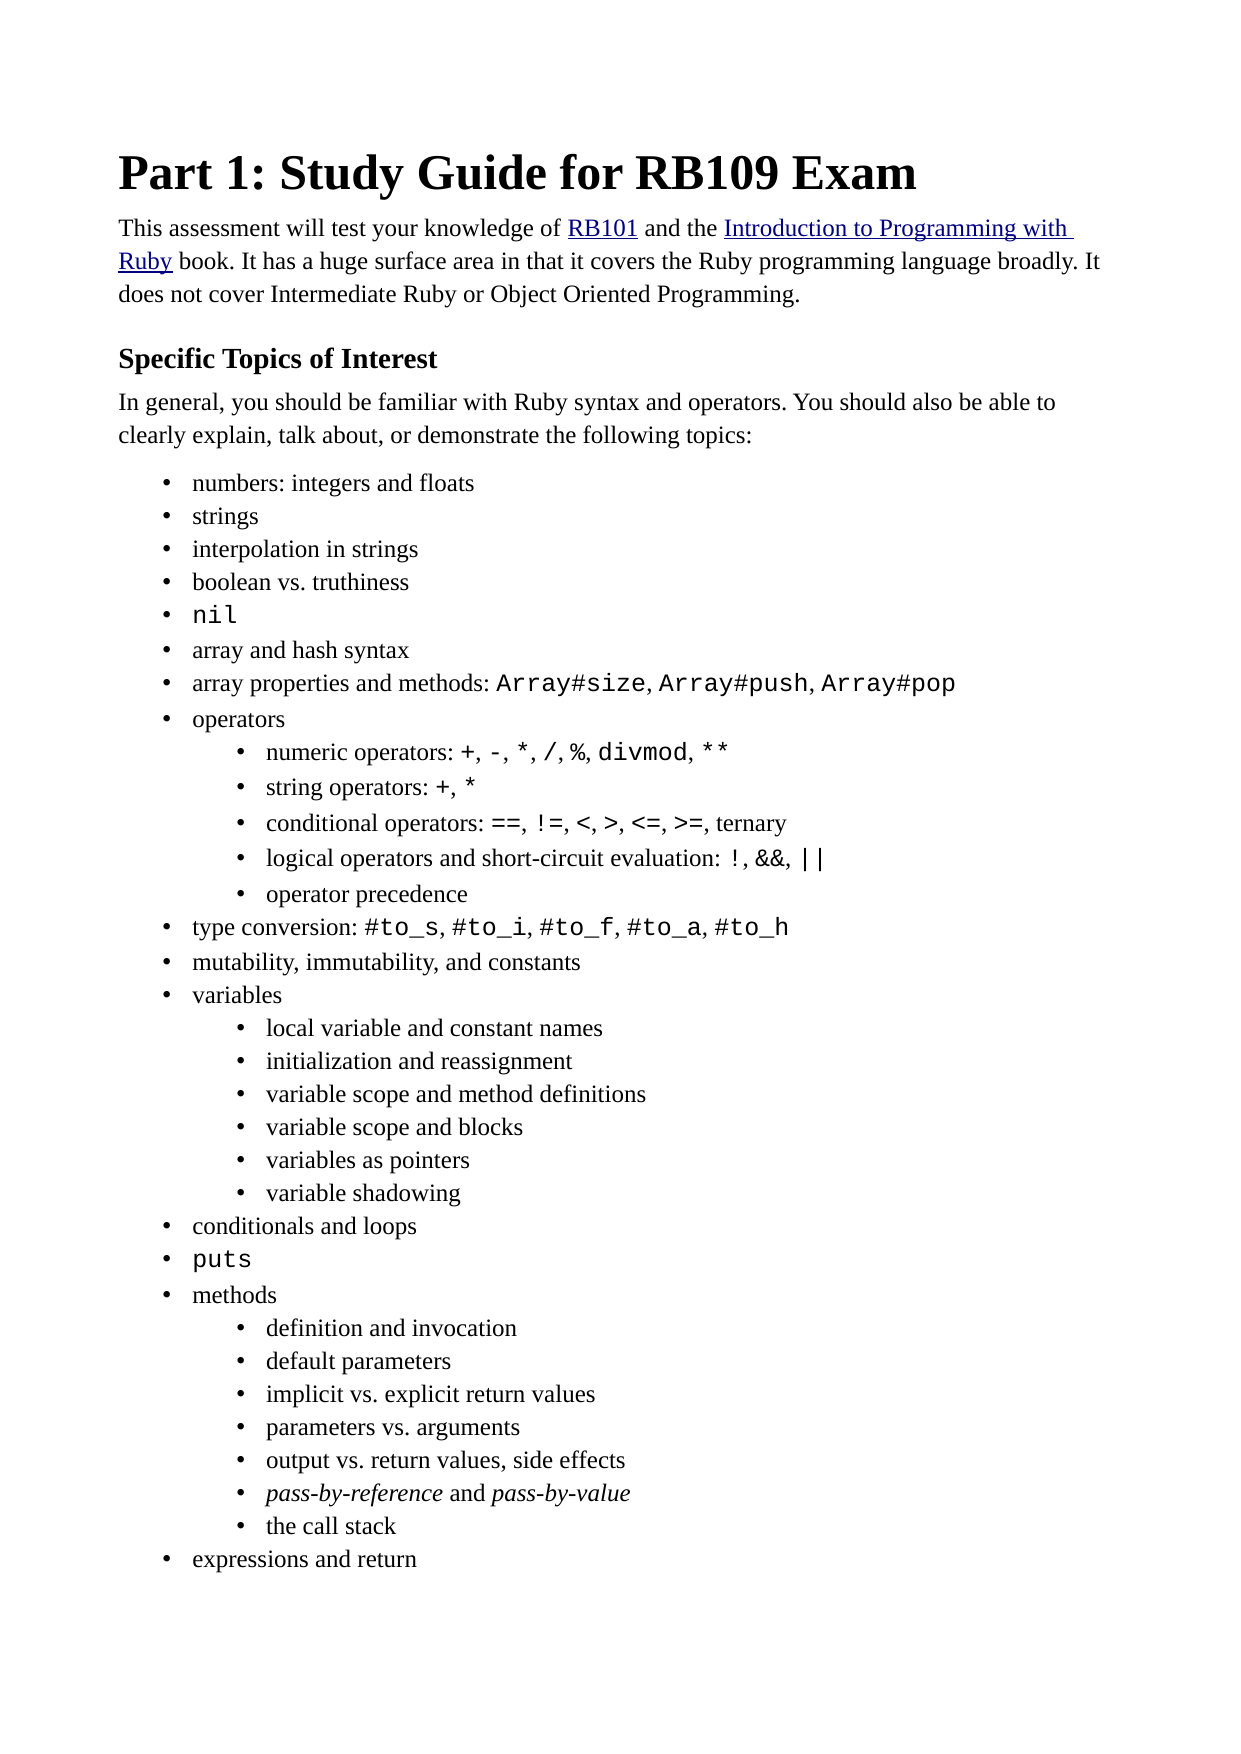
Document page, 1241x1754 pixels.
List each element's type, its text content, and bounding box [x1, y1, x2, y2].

list pass-by-reference and pass-by-value [236, 1478, 1122, 1507]
list conditionals and loops [162, 1211, 1122, 1240]
list type conversion: #to_s, #to_i, #to_f, #to_a, #to_h [162, 912, 1122, 942]
list output vs. return values, side effects [236, 1445, 1122, 1473]
list boolean vs. truthiness [162, 567, 1122, 596]
list initialization and reassignment [236, 1046, 1122, 1075]
list array and hash syntax [162, 636, 1122, 664]
list numbers: integers and floats [162, 468, 1122, 497]
list expressions and return [162, 1544, 1122, 1573]
list definition and invocation [236, 1313, 1122, 1341]
subtitle Part 1: Study Guide for RB109 Exam [118, 143, 1122, 201]
list mutability, immutability, and constants [162, 947, 1122, 976]
list operator precedence [236, 879, 1122, 907]
list variable scope and method definitions [236, 1079, 1122, 1108]
list variables as pointers [236, 1145, 1122, 1174]
list nil [162, 600, 1122, 631]
list strings [162, 501, 1122, 530]
list parameters vs. arguments [236, 1412, 1122, 1441]
list numeric operators: +, -, *, /, %, divmod, ** [236, 737, 1122, 768]
text This assessment will test your knowledge of RB101 and the Introduction to Programming with Ruby book. It has a huge surface area in that it covers the Ruby programming language broadly. It does not cover Intermediate Ruby or Object Oriented Programming. [118, 213, 1122, 308]
list string operators: +, * [236, 772, 1122, 803]
list interpolation in strings [162, 534, 1122, 563]
text In general, you should be familiar with Ruby syntax and operators. You should also be able to clearly explain, talk about, or demonstrate the following topics: [118, 387, 1122, 449]
list variable scope and blocks [236, 1112, 1122, 1141]
list logical operators and short-circuit evaluation: !, &&, || [236, 843, 1122, 874]
list local variable and constant names [236, 1013, 1122, 1042]
list array properties and methods: Array#size, Array#push, Array#pop [162, 668, 1122, 699]
list implicit vs. explicit return values [236, 1379, 1122, 1407]
list the call stack [236, 1511, 1122, 1539]
list operators [162, 704, 1122, 733]
list conditional operators: ==, !=, <, >, <=, >=, ternary [236, 808, 1122, 839]
subtitle Specific Topics of Interest [118, 341, 1122, 375]
list puts [162, 1244, 1122, 1275]
list variable shadowing [236, 1178, 1122, 1207]
list methods [162, 1280, 1122, 1308]
list variables [162, 980, 1122, 1009]
list default parameters [236, 1346, 1122, 1374]
